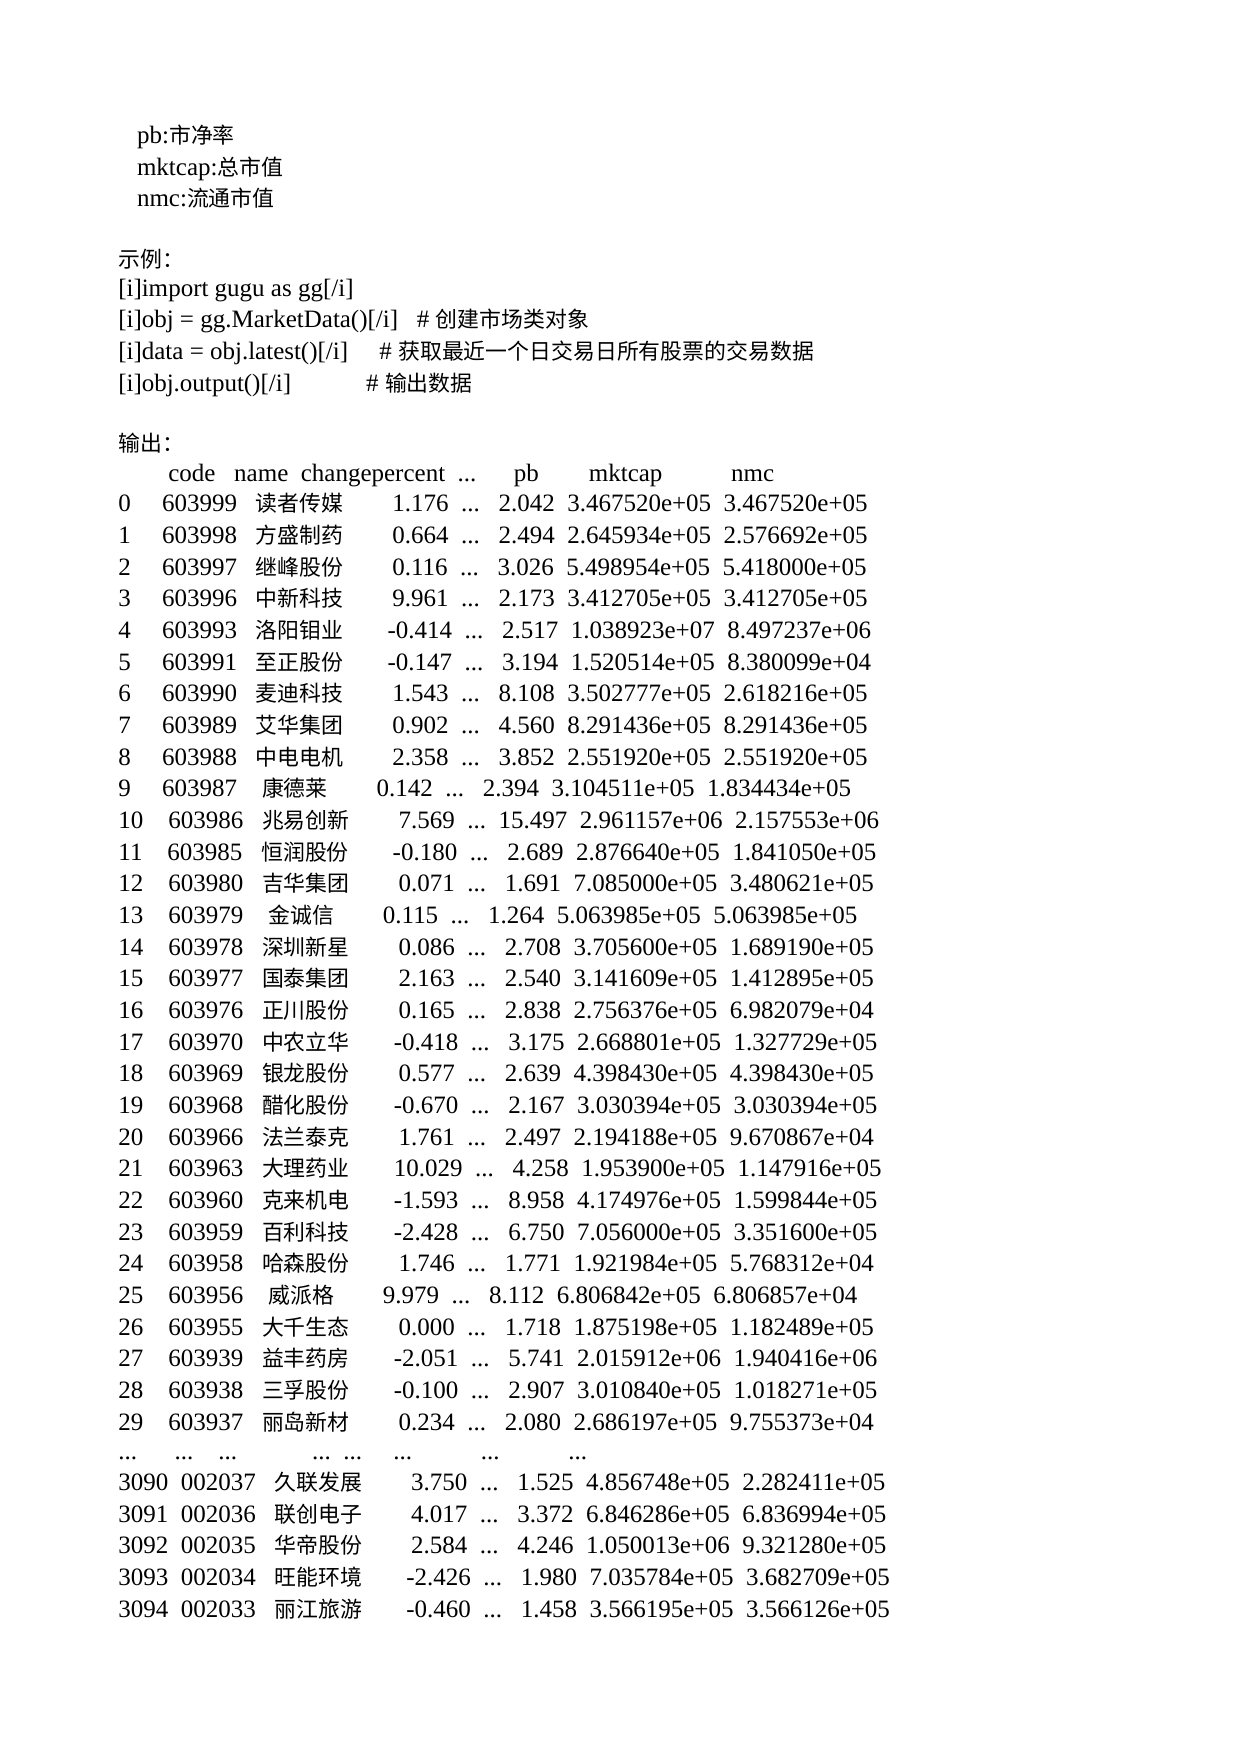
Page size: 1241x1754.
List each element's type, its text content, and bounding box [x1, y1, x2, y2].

text pb:市净率 [118, 118, 1122, 150]
text 8 603988 中电电机 2.358 ... 3.852 2.551920e+05 2.551920e+05 [118, 740, 1122, 771]
text 25 603956 威派格 9.979 ... 8.112 6.806842e+05 6.806857e+04 [118, 1278, 1122, 1310]
text 17 603970 中农立华 -0.418 ... 3.175 2.668801e+05 1.327729e+05 [118, 1025, 1122, 1056]
text 3091 002036 联创电子 4.017 ... 3.372 6.846286e+05 6.836994e+05 [118, 1497, 1122, 1528]
text 0 603999 读者传媒 1.176 ... 2.042 3.467520e+05 3.467520e+05 [118, 486, 1122, 518]
text 6 603990 麦迪科技 1.543 ... 8.108 3.502777e+05 2.618216e+05 [118, 676, 1122, 708]
text 输出： [118, 426, 1122, 458]
text 5 603991 至正股份 -0.147 ... 3.194 1.520514e+05 8.380099e+04 [118, 645, 1122, 676]
text 4 603993 洛阳钼业 -0.414 ... 2.517 1.038923e+07 8.497237e+06 [118, 613, 1122, 645]
text 29 603937 丽岛新材 0.234 ... 2.080 2.686197e+05 9.755373e+04 [118, 1405, 1122, 1436]
text 24 603958 哈森股份 1.746 ... 1.771 1.921984e+05 5.768312e+04 [118, 1246, 1122, 1278]
text 3092 002035 华帝股份 2.584 ... 4.246 1.050013e+06 9.321280e+05 [118, 1528, 1122, 1560]
text 21 603963 大理药业 10.029 ... 4.258 1.953900e+05 1.147916e+05 [118, 1151, 1122, 1183]
text 22 603960 克来机电 -1.593 ... 8.958 4.174976e+05 1.599844e+05 [118, 1183, 1122, 1215]
text 26 603955 大千生态 0.000 ... 1.718 1.875198e+05 1.182489e+05 [118, 1310, 1122, 1341]
text 13 603979 金诚信 0.115 ... 1.264 5.063985e+05 5.063985e+05 [118, 898, 1122, 930]
text 2 603997 继峰股份 0.116 ... 3.026 5.498954e+05 5.418000e+05 [118, 550, 1122, 581]
text ... ... ... ... ... ... ... ... [118, 1436, 1122, 1465]
text [i]import gugu as gg[/i] [118, 273, 1122, 302]
text 15 603977 国泰集团 2.163 ... 2.540 3.141609e+05 1.412895e+05 [118, 961, 1122, 993]
text 19 603968 醋化股份 -0.670 ... 2.167 3.030394e+05 3.030394e+05 [118, 1088, 1122, 1120]
text 3090 002037 久联发展 3.750 ... 1.525 4.856748e+05 2.282411e+05 [118, 1465, 1122, 1497]
text 示例： [118, 242, 1122, 273]
text 3093 002034 旺能环境 -2.426 ... 1.980 7.035784e+05 3.682709e+05 [118, 1560, 1122, 1592]
text 23 603959 百利科技 -2.428 ... 6.750 7.056000e+05 3.351600e+05 [118, 1215, 1122, 1246]
text 14 603978 深圳新星 0.086 ... 2.708 3.705600e+05 1.689190e+05 [118, 930, 1122, 961]
text 3 603996 中新科技 9.961 ... 2.173 3.412705e+05 3.412705e+05 [118, 581, 1122, 613]
text 16 603976 正川股份 0.165 ... 2.838 2.756376e+05 6.982079e+04 [118, 993, 1122, 1025]
text [i]obj = gg.MarketData()[/i] # 创建市场类对象 [118, 302, 1122, 334]
text 18 603969 银龙股份 0.577 ... 2.639 4.398430e+05 4.398430e+05 [118, 1056, 1122, 1088]
text 12 603980 吉华集团 0.071 ... 1.691 7.085000e+05 3.480621e+05 [118, 866, 1122, 898]
text 3094 002033 丽江旅游 -0.460 ... 1.458 3.566195e+05 3.566126e+05 [118, 1592, 1122, 1623]
text 7 603989 艾华集团 0.902 ... 4.560 8.291436e+05 8.291436e+05 [118, 708, 1122, 740]
text 1 603998 方盛制药 0.664 ... 2.494 2.645934e+05 2.576692e+05 [118, 518, 1122, 550]
text [i]obj.output()[/i] # 输出数据 [118, 366, 1122, 397]
text 27 603939 益丰药房 -2.051 ... 5.741 2.015912e+06 1.940416e+06 [118, 1341, 1122, 1373]
text mktcap:总市值 [118, 150, 1122, 181]
text code name changepercent ... pb mktcap nmc [118, 458, 1122, 486]
text 11 603985 恒润股份 -0.180 ... 2.689 2.876640e+05 1.841050e+05 [118, 835, 1122, 866]
text 28 603938 三孚股份 -0.100 ... 2.907 3.010840e+05 1.018271e+05 [118, 1373, 1122, 1405]
text 20 603966 法兰泰克 1.761 ... 2.497 2.194188e+05 9.670867e+04 [118, 1120, 1122, 1151]
text 10 603986 兆易创新 7.569 ... 15.497 2.961157e+06 2.157553e+06 [118, 803, 1122, 835]
text nmc:流通市值 [118, 181, 1122, 213]
text 9 603987 康德莱 0.142 ... 2.394 3.104511e+05 1.834434e+05 [118, 771, 1122, 803]
text [i]data = obj.latest()[/i] # 获取最近一个日交易日所有股票的交易数据 [118, 334, 1122, 366]
